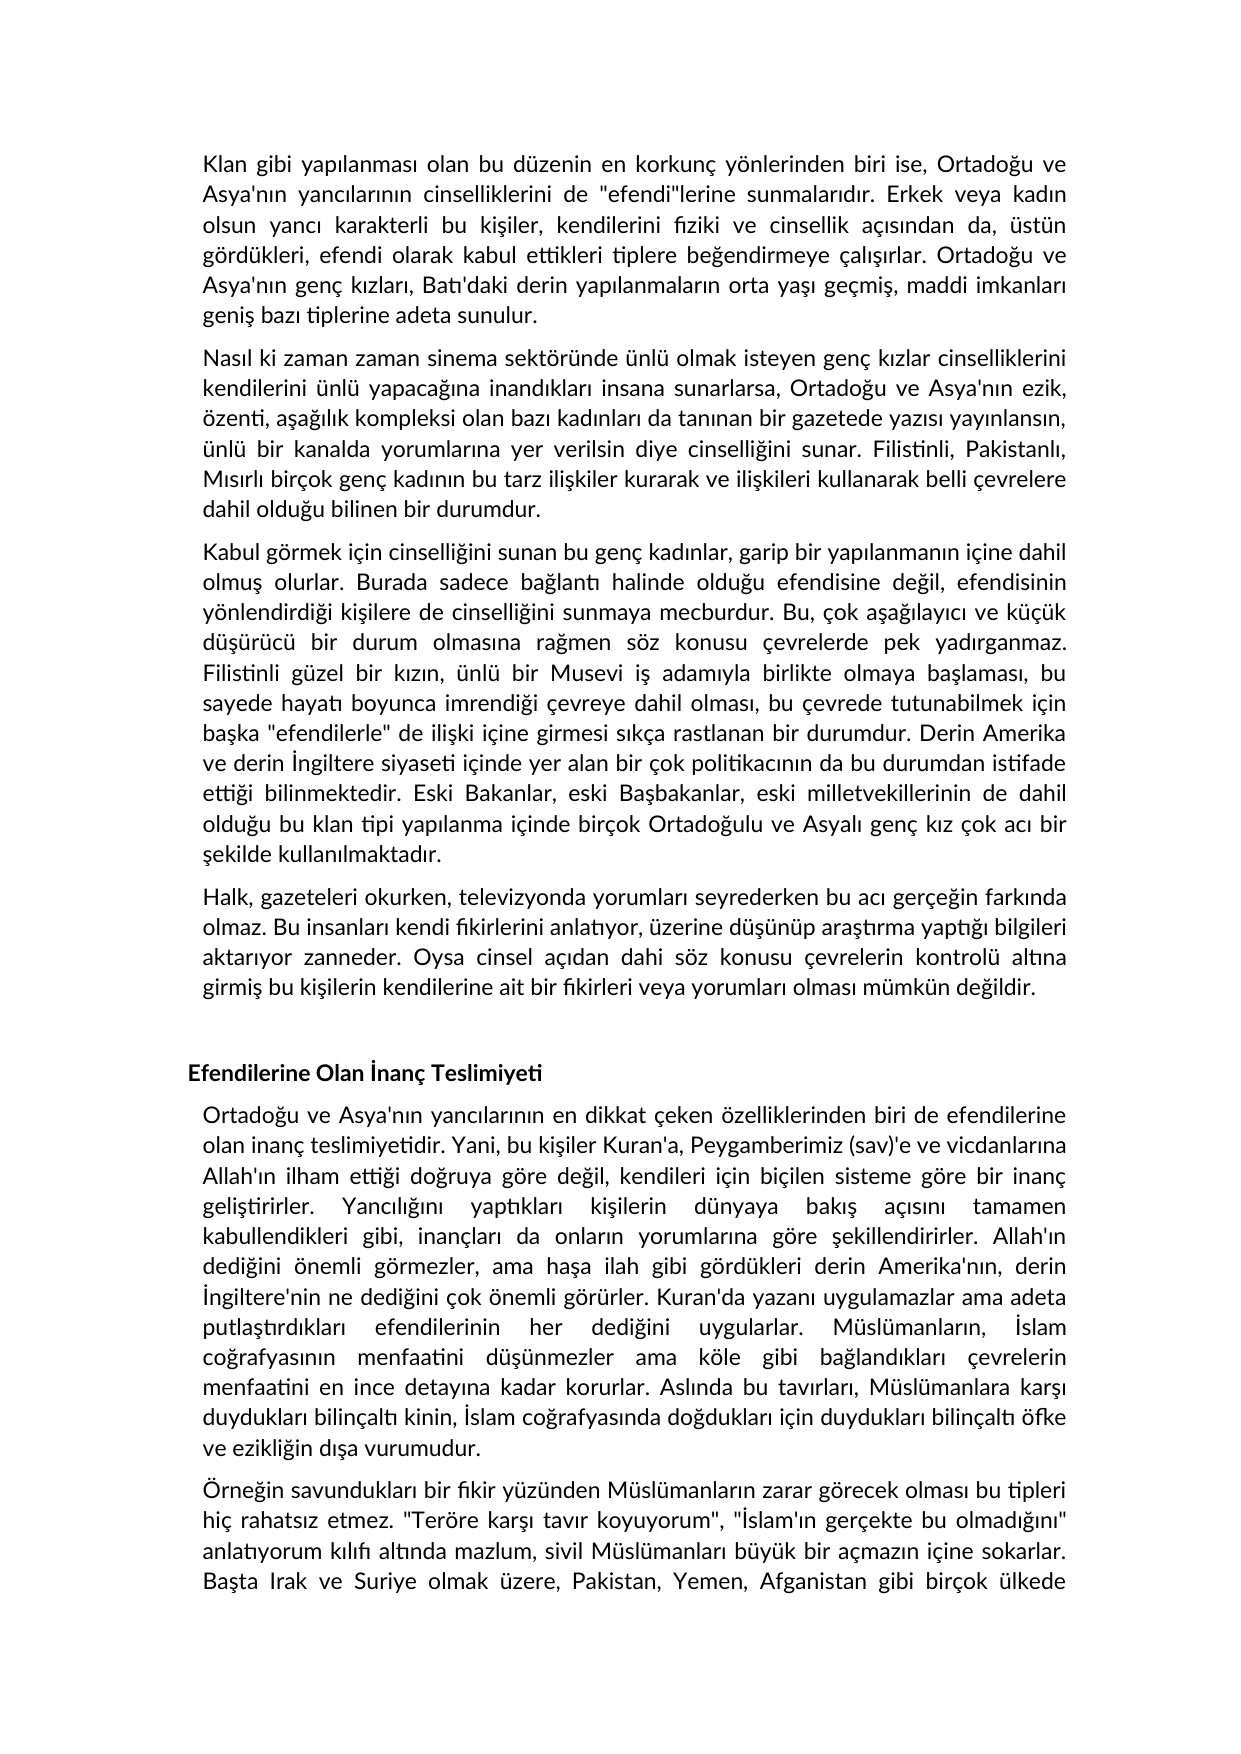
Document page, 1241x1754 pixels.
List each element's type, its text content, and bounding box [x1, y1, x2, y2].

text Ortadoğu ve Asya'nın yancılarının en dikkat çeken özelliklerinden biri de efendilerine olan inanç teslimiyetidir. Yani, bu kişiler Kuran'a, Peygamberimiz (sav)'e ve vicdanlarına Allah'ın ilham ettiği doğruya göre değil, kendileri için biçilen sisteme göre bir inanç geliştirirler. Yancılığını yaptıkları kişilerin dünyaya bakış açısını tamamen kabullendikleri gibi, inançları da onların yorumlarına göre şekillendirirler. Allah'ın dediğini önemli görmezler, ama haşa ilah gibi gördükleri derin Amerika'nın, derin İngiltere'nin ne dediğini çok önemli görürler. Kuran'da yazanı uygulamazlar ama adeta putlaştırdıkları efendilerinin her dediğini uygularlar. Müslümanların, İslam coğrafyasının menfaatini düşünmezler ama köle gibi bağlandıkları çevrelerin menfaatini en ince detayına kadar korurlar. Aslında bu tavırları, Müslümanlara karşı duydukları bilinçaltı kinin, İslam coğrafyasında doğdukları için duydukları bilinçaltı öfke ve ezikliğin dışa vurumudur. [202, 1101, 1068, 1461]
text Efendilerine Olan İnanç Teslimiyeti [150, 1058, 1090, 1086]
text Nasıl ki zaman zaman sinema sektöründe ünlü olmak isteyen genç kızlar cinselliklerini kendilerini ünlü yapacağına inandıkları insana sunarlarsa, Ortadoğu ve Asya'nın ezik, özenti, aşağılık kompleksi olan bazı kadınları da tanınan bir gazetede yazısı yayınlansın, ünlü bir kanalda yorumlarına yer verilsin diye cinselliğini sunar. Filistinli, Pakistanlı, Mısırlı birçok genç kadının bu tarz ilişkiler kurarak ve ilişkileri kullanarak belli çevrelere dahil olduğu bilinen bir durumdur. [202, 344, 1068, 522]
text Halk, gazeteleri okurken, televizyonda yorumları seyrederken bu acı gerçeğin farkında olmaz. Bu insanları kendi fikirlerini anlatıyor, üzerine düşünüp araştırma yaptığı bilgileri aktarıyor zanneder. Oysa cinsel açıdan dahi söz konusu çevrelerin kontrolü altına girmiş bu kişilerin kendilerine ait bir fikirleri veya yorumları olması mümkün değildir. [202, 882, 1068, 1000]
text Örneğin savundukları bir fikir yüzünden Müslümanların zarar görecek olması bu tipleri hiç rahatsız etmez. "Teröre karşı tavır koyuyorum", "İslam'ın gerçekte bu olmadığını" anlatıyorum kılıfı altında mazlum, sivil Müslümanları büyük bir açmazın içine sokarlar. Başta Irak ve Suriye olmak üzere, Pakistan, Yemen, Afganistan gibi birçok ülkede [202, 1476, 1068, 1594]
text Kabul görmek için cinselliğini sunan bu genç kadınlar, garip bir yapılanmanın içine dahil olmuş olurlar. Burada sadece bağlantı halinde olduğu efendisine değil, efendisinin yönlendirdiği kişilere de cinselliğini sunmaya mecburdur. Bu, çok aşağılayıcı ve küçük düşürücü bir durum olmasına rağmen söz konusu çevrelerde pek yadırganmaz. Filistinli güzel bir kızın, ünlü bir Musevi iş adamıyla birlikte olmaya başlaması, bu sayede hayatı boyunca imrendiği çevreye dahil olması, bu çevrede tutunabilmek için başka "efendilerle" de ilişki içine girmesi sıkça rastlanan bir durumdur. Derin Amerika ve derin İngiltere siyaseti içinde yer alan bir çok politikacının da bu durumdan istifade ettiği bilinmektedir. Eski Bakanlar, eski Başbakanlar, eski milletvekillerinin de dahil olduğu bu klan tipi yapılanma içinde birçok Ortadoğulu ve Asyalı genç kız çok acı bir şekilde kullanılmaktadır. [202, 537, 1068, 867]
text Klan gibi yapılanması olan bu düzenin en korkunç yönlerinden biri ise, Ortadoğu ve Asya'nın yancılarının cinselliklerini de "efendi"lerine sunmalarıdır. Erkek veya kadın olsun yancı karakterli bu kişiler, kendilerini fiziki ve cinsellik açısından da, üstün gördükleri, efendi olarak kabul ettikleri tiplere beğendirmeye çalışırlar. Ortadoğu ve Asya'nın genç kızları, Batı'daki derin yapılanmaların orta yaşı geçmiş, maddi imkanları geniş bazı tiplerine adeta sunulur. [202, 150, 1068, 328]
